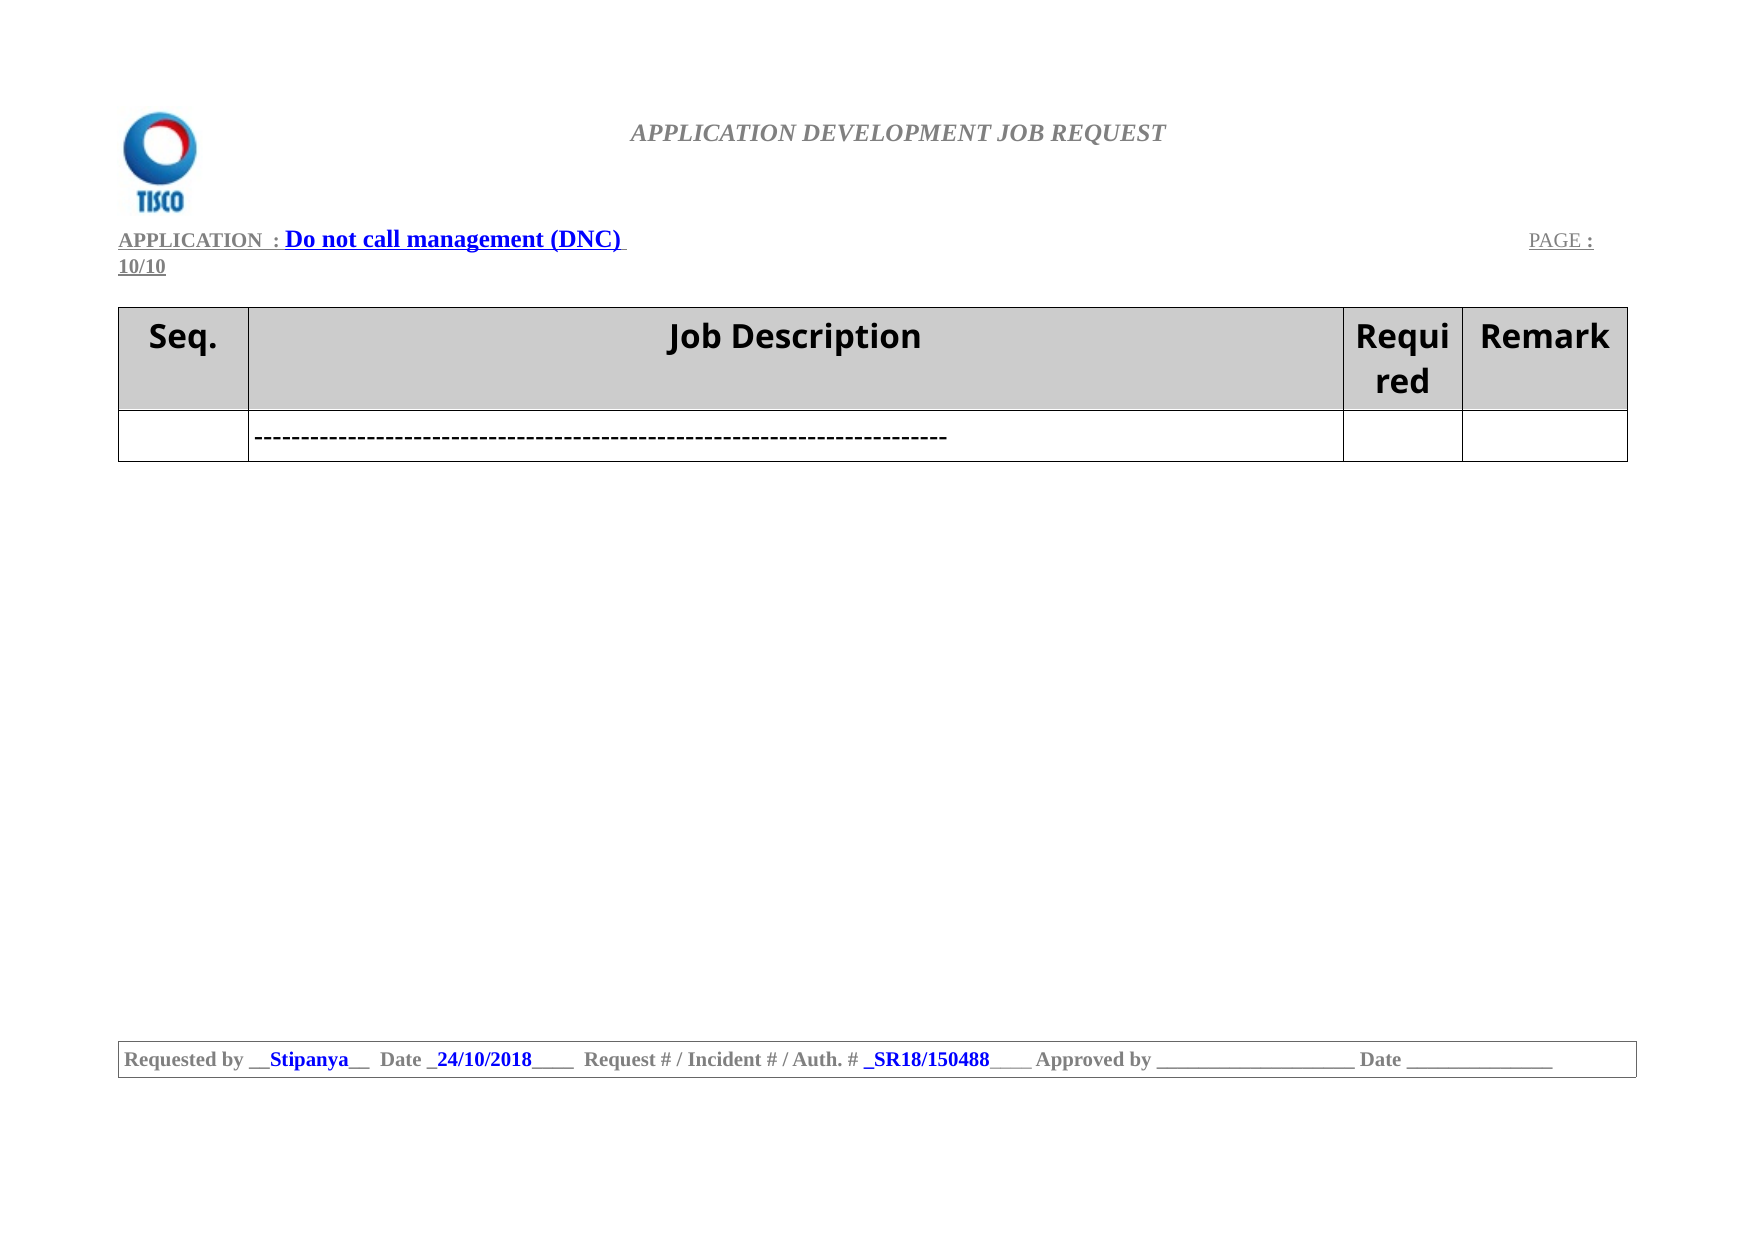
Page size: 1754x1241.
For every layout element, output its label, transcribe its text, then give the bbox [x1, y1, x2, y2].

table_header Job Description [249, 308, 1343, 409]
table_cell [119, 411, 248, 461]
table_cell [249, 411, 1343, 461]
picture [116, 106, 203, 216]
table_header Required [1344, 308, 1462, 409]
table_cell [1344, 411, 1462, 461]
table_cell [1463, 411, 1627, 461]
table_header Seq. [119, 308, 248, 409]
table_header Remark [1463, 308, 1627, 409]
